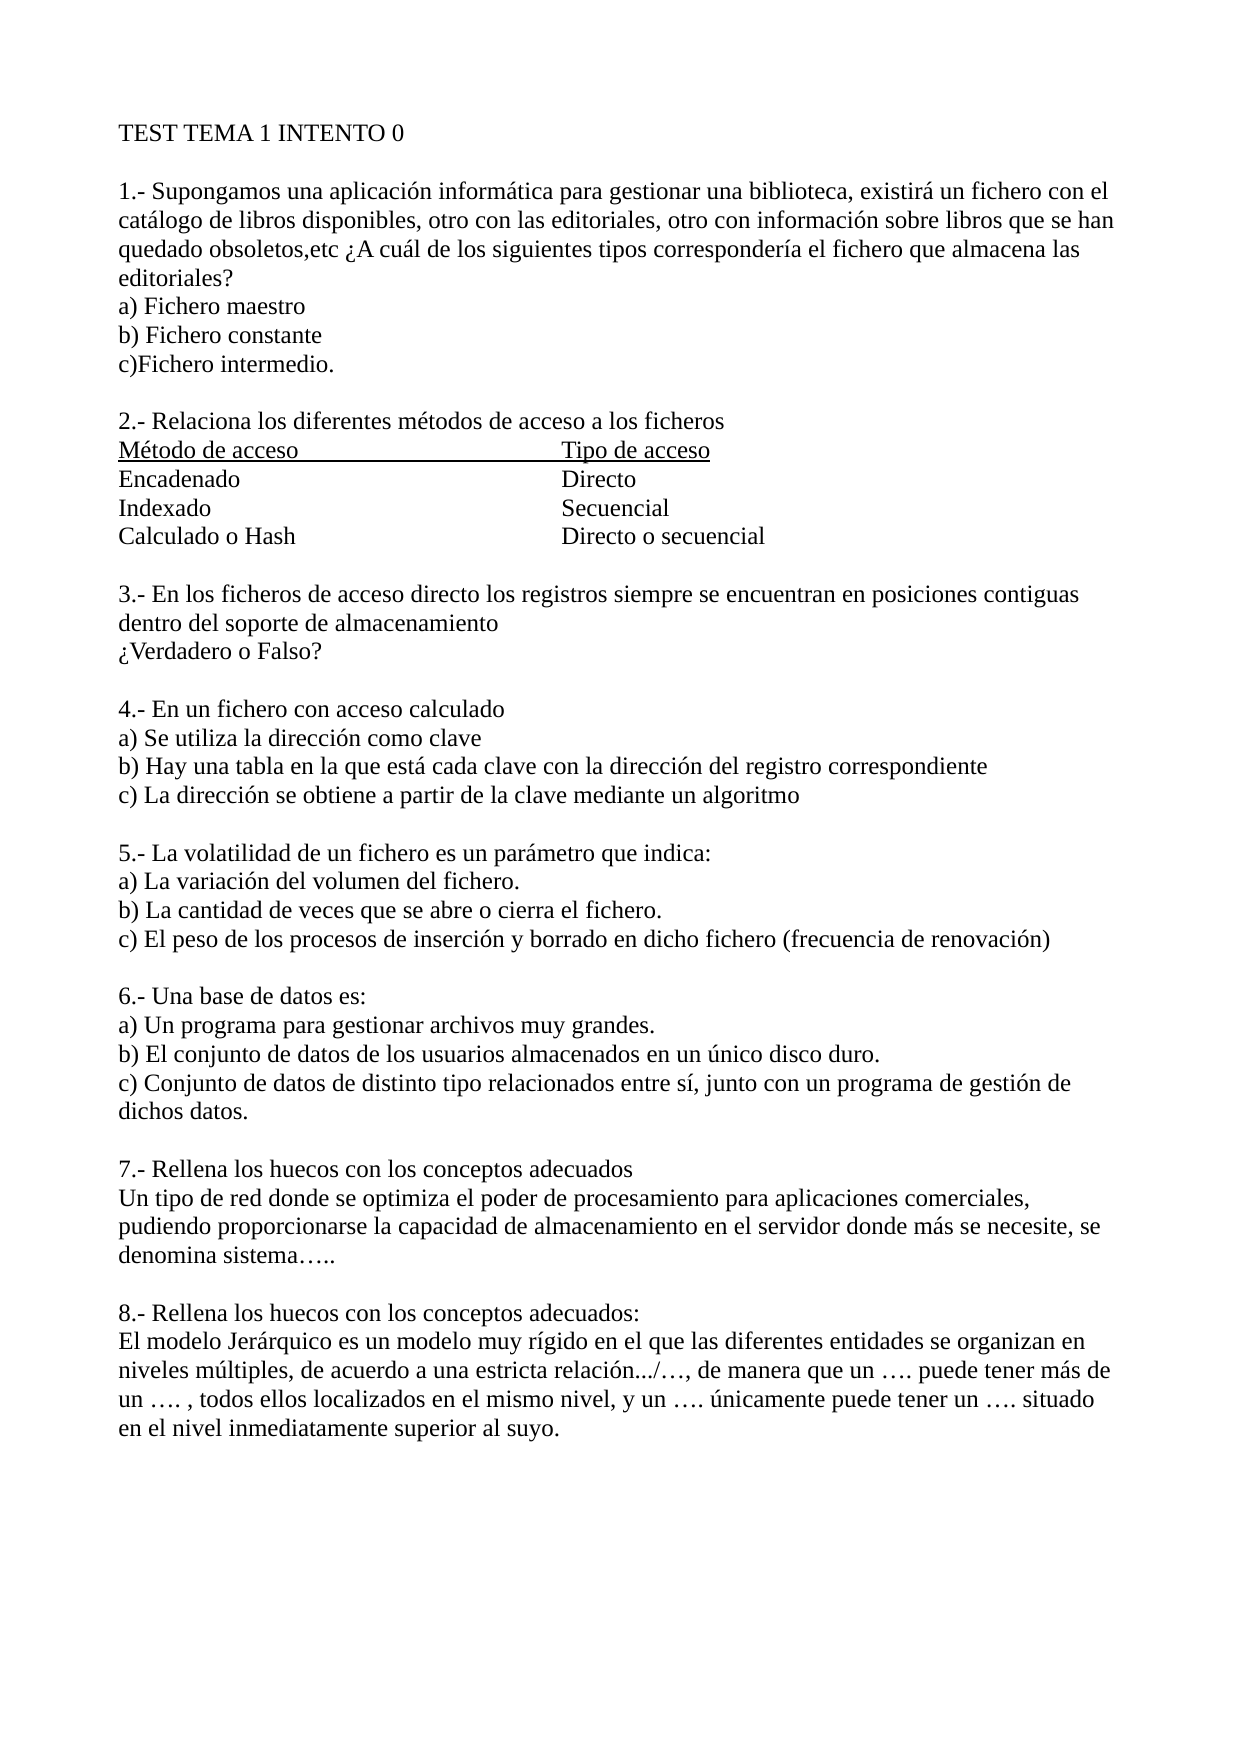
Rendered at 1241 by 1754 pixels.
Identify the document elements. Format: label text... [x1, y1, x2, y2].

text a) Fichero maestro [118, 291, 1122, 320]
text b) El conjunto de datos de los usuarios almacenados en un único disco duro. [118, 1039, 1122, 1068]
text b) Hay una tabla en la que está cada clave con la dirección del registro correspondiente [118, 751, 1122, 780]
text 5.- La volatilidad de un fichero es un parámetro que indica: [118, 838, 1122, 866]
text 3.- En los ficheros de acceso directo los registros siempre se encuentran en posiciones contiguas dentro del soporte de almacenamiento [118, 579, 1122, 636]
text c) La dirección se obtiene a partir de la clave mediante un algoritmo [118, 780, 1122, 809]
text b) La cantidad de veces que se abre o cierra el fichero. [118, 895, 1122, 924]
text Calculado o Hash Directo o secuencial [118, 521, 1122, 550]
text a) Se utiliza la dirección como clave [118, 723, 1122, 751]
text 4.- En un fichero con acceso calculado [118, 694, 1122, 723]
text 7.- Rellena los huecos con los conceptos adecuados [118, 1154, 1122, 1183]
text Un tipo de red donde se optimiza el poder de procesamiento para aplicaciones comerciales, pudiendo proporcionarse la capacidad de almacenamiento en el servidor donde más se necesite, se denomina sistema….. [118, 1183, 1122, 1269]
text a) Un programa para gestionar archivos muy grandes. [118, 1010, 1122, 1039]
text c) Conjunto de datos de distinto tipo relacionados entre sí, junto con un programa de gestión de dichos datos. [118, 1068, 1122, 1125]
text b) Fichero constante [118, 320, 1122, 349]
text El modelo Jerárquico es un modelo muy rígido en el que las diferentes entidades se organizan en niveles múltiples, de acuerdo a una estricta relación.../…, de manera que un …. puede tener más de un …. , todos ellos localizados en el mismo nivel, y un …. únicamente puede tener un …. situado en el nivel inmediatamente superior al suyo. [118, 1326, 1122, 1441]
text 1.- Supongamos una aplicación informática para gestionar una biblioteca, existirá un fichero con el catálogo de libros disponibles, otro con las editoriales, otro con información sobre libros que se han quedado obsoletos,etc ¿A cuál de los siguientes tipos correspondería el fichero que almacena las editoriales? [118, 176, 1122, 291]
text Método de acceso Tipo de acceso [118, 435, 1122, 464]
text 2.- Relaciona los diferentes métodos de acceso a los ficheros [118, 406, 1122, 435]
text 6.- Una base de datos es: [118, 981, 1122, 1010]
text Encadenado Directo [118, 464, 1122, 493]
text Indexado Secuencial [118, 493, 1122, 521]
text a) La variación del volumen del fichero. [118, 866, 1122, 895]
text c) El peso de los procesos de inserción y borrado en dicho fichero (frecuencia de renovación) [118, 924, 1122, 953]
text 8.- Rellena los huecos con los conceptos adecuados: [118, 1298, 1122, 1326]
text c)Fichero intermedio. [118, 349, 1122, 378]
text ¿Verdadero o Falso? [118, 636, 1122, 665]
